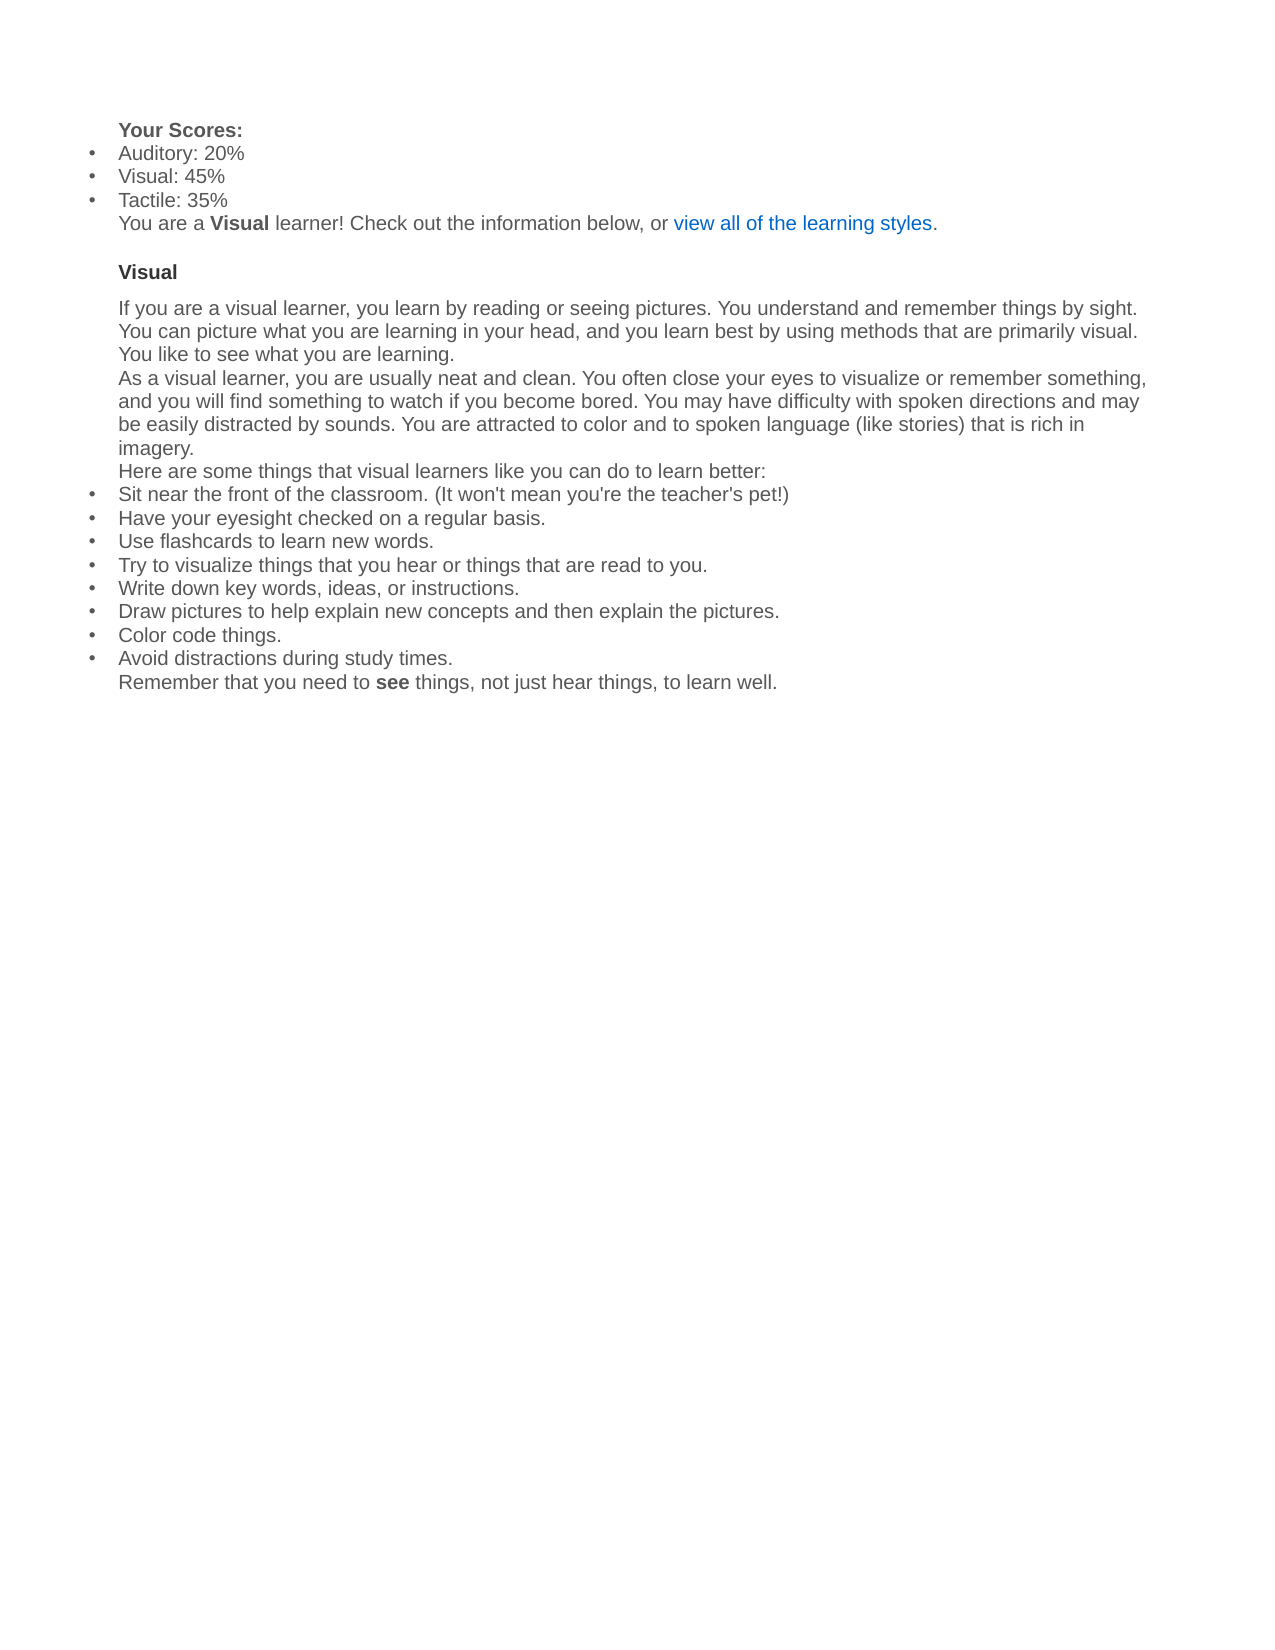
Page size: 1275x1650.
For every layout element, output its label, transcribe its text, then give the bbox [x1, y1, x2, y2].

text If you are a visual learner, you learn by reading or seeing pictures. You understand and remember things by sight. You can picture what you are learning in your head, and you learn best by using methods that are primarily visual. You like to see what you are learning. [118, 296, 1157, 366]
text You are a Visual learner! Check out the information below, or view all of the learning styles. [118, 212, 1157, 235]
list Auditory: 20% [118, 141, 1157, 165]
list Use flashcards to learn new words. [118, 529, 1157, 553]
list Try to visualize things that you hear or things that are read to you. [118, 553, 1157, 576]
list Have your eyesight checked on a regular basis. [118, 506, 1157, 529]
list Sit near the front of the classroom. (It won't mean you're the teacher's pet!) [118, 483, 1157, 506]
subtitle Visual [118, 260, 1157, 283]
list Write down key words, ideas, or instructions. [118, 576, 1157, 600]
list Avoid distractions during study times. [118, 647, 1157, 670]
text Here are some things that visual learners like you can do to learn better: [118, 459, 1157, 483]
list Draw pictures to help explain new concepts and then explain the pictures. [118, 600, 1157, 623]
text Your Scores: [118, 118, 1157, 141]
text Remember that you need to see things, not just hear things, to learn well. [118, 670, 1157, 693]
list Visual: 45% [118, 165, 1157, 188]
list Tactile: 35% [118, 188, 1157, 212]
text As a visual learner, you are usually neat and clean. You often close your eyes to visualize or remember something, and you will find something to watch if you become bored. You may have difficulty with spoken directions and may be easily distracted by sounds. You are attracted to color and to spoken language (like stories) that is rich in imagery. [118, 366, 1157, 459]
list Color code things. [118, 623, 1157, 647]
